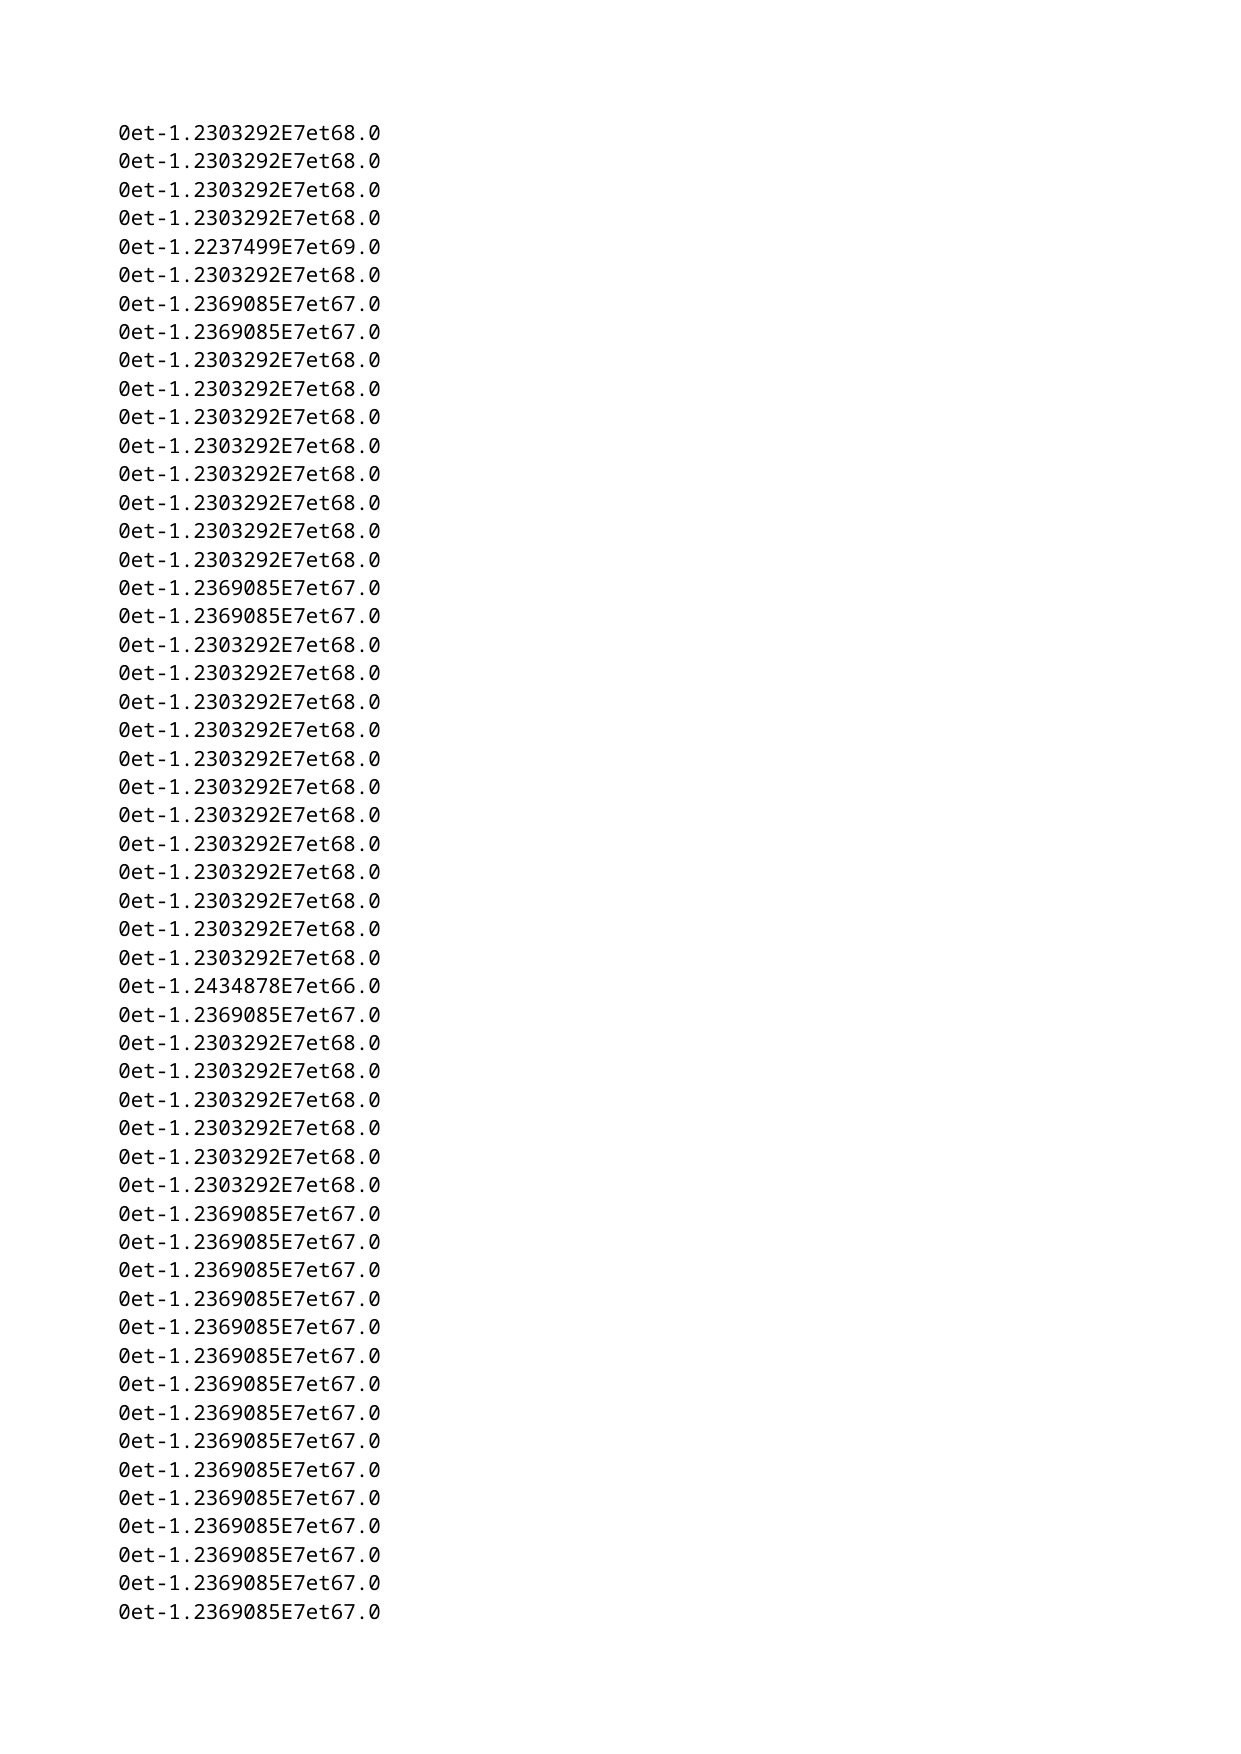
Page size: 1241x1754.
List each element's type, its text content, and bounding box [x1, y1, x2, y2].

text 0et-1.2369085E7et67.0 [118, 602, 1122, 630]
text 0et-1.2303292E7et68.0 [118, 687, 1122, 715]
text 0et-1.2303292E7et68.0 [118, 431, 1122, 459]
text 0et-1.2303292E7et68.0 [118, 545, 1122, 573]
text 0et-1.2369085E7et67.0 [118, 317, 1122, 346]
text 0et-1.2369085E7et67.0 [118, 1369, 1122, 1398]
text 0et-1.2369085E7et67.0 [118, 1455, 1122, 1483]
text 0et-1.2303292E7et68.0 [118, 829, 1122, 857]
text 0et-1.2303292E7et68.0 [118, 1142, 1122, 1170]
text 0et-1.2303292E7et68.0 [118, 459, 1122, 488]
text 0et-1.2303292E7et68.0 [118, 658, 1122, 687]
text 0et-1.2303292E7et68.0 [118, 374, 1122, 402]
text 0et-1.2303292E7et68.0 [118, 857, 1122, 886]
text 0et-1.2303292E7et68.0 [118, 1170, 1122, 1199]
text 0et-1.2303292E7et68.0 [118, 260, 1122, 289]
text 0et-1.2303292E7et68.0 [118, 175, 1122, 203]
text 0et-1.2369085E7et67.0 [118, 1199, 1122, 1227]
text 0et-1.2369085E7et67.0 [118, 1341, 1122, 1369]
text 0et-1.2303292E7et68.0 [118, 1113, 1122, 1142]
text 0et-1.2369085E7et67.0 [118, 1227, 1122, 1256]
text 0et-1.2303292E7et68.0 [118, 914, 1122, 943]
text 0et-1.2369085E7et67.0 [118, 1256, 1122, 1284]
text 0et-1.2303292E7et68.0 [118, 346, 1122, 374]
text 0et-1.2303292E7et68.0 [118, 1028, 1122, 1057]
text 0et-1.2369085E7et67.0 [118, 573, 1122, 602]
text 0et-1.2303292E7et68.0 [118, 516, 1122, 545]
text 0et-1.2303292E7et68.0 [118, 1085, 1122, 1113]
text 0et-1.2369085E7et67.0 [118, 1597, 1122, 1625]
text 0et-1.2369085E7et67.0 [118, 1000, 1122, 1028]
text 0et-1.2303292E7et68.0 [118, 402, 1122, 431]
text 0et-1.2303292E7et68.0 [118, 744, 1122, 772]
text 0et-1.2369085E7et67.0 [118, 1512, 1122, 1540]
text 0et-1.2303292E7et68.0 [118, 118, 1122, 147]
text 0et-1.2237499E7et69.0 [118, 232, 1122, 260]
text 0et-1.2303292E7et68.0 [118, 488, 1122, 516]
text 0et-1.2303292E7et68.0 [118, 203, 1122, 232]
text 0et-1.2434878E7et66.0 [118, 971, 1122, 1000]
text 0et-1.2303292E7et68.0 [118, 715, 1122, 744]
text 0et-1.2303292E7et68.0 [118, 772, 1122, 801]
text 0et-1.2303292E7et68.0 [118, 630, 1122, 658]
text 0et-1.2369085E7et67.0 [118, 1483, 1122, 1512]
text 0et-1.2369085E7et67.0 [118, 1568, 1122, 1597]
text 0et-1.2369085E7et67.0 [118, 289, 1122, 317]
text 0et-1.2303292E7et68.0 [118, 1057, 1122, 1085]
text 0et-1.2369085E7et67.0 [118, 1398, 1122, 1426]
text 0et-1.2303292E7et68.0 [118, 801, 1122, 829]
text 0et-1.2369085E7et67.0 [118, 1540, 1122, 1568]
text 0et-1.2369085E7et67.0 [118, 1284, 1122, 1312]
text 0et-1.2303292E7et68.0 [118, 943, 1122, 971]
text 0et-1.2303292E7et68.0 [118, 886, 1122, 914]
text 0et-1.2303292E7et68.0 [118, 147, 1122, 175]
text 0et-1.2369085E7et67.0 [118, 1426, 1122, 1455]
text 0et-1.2369085E7et67.0 [118, 1312, 1122, 1341]
